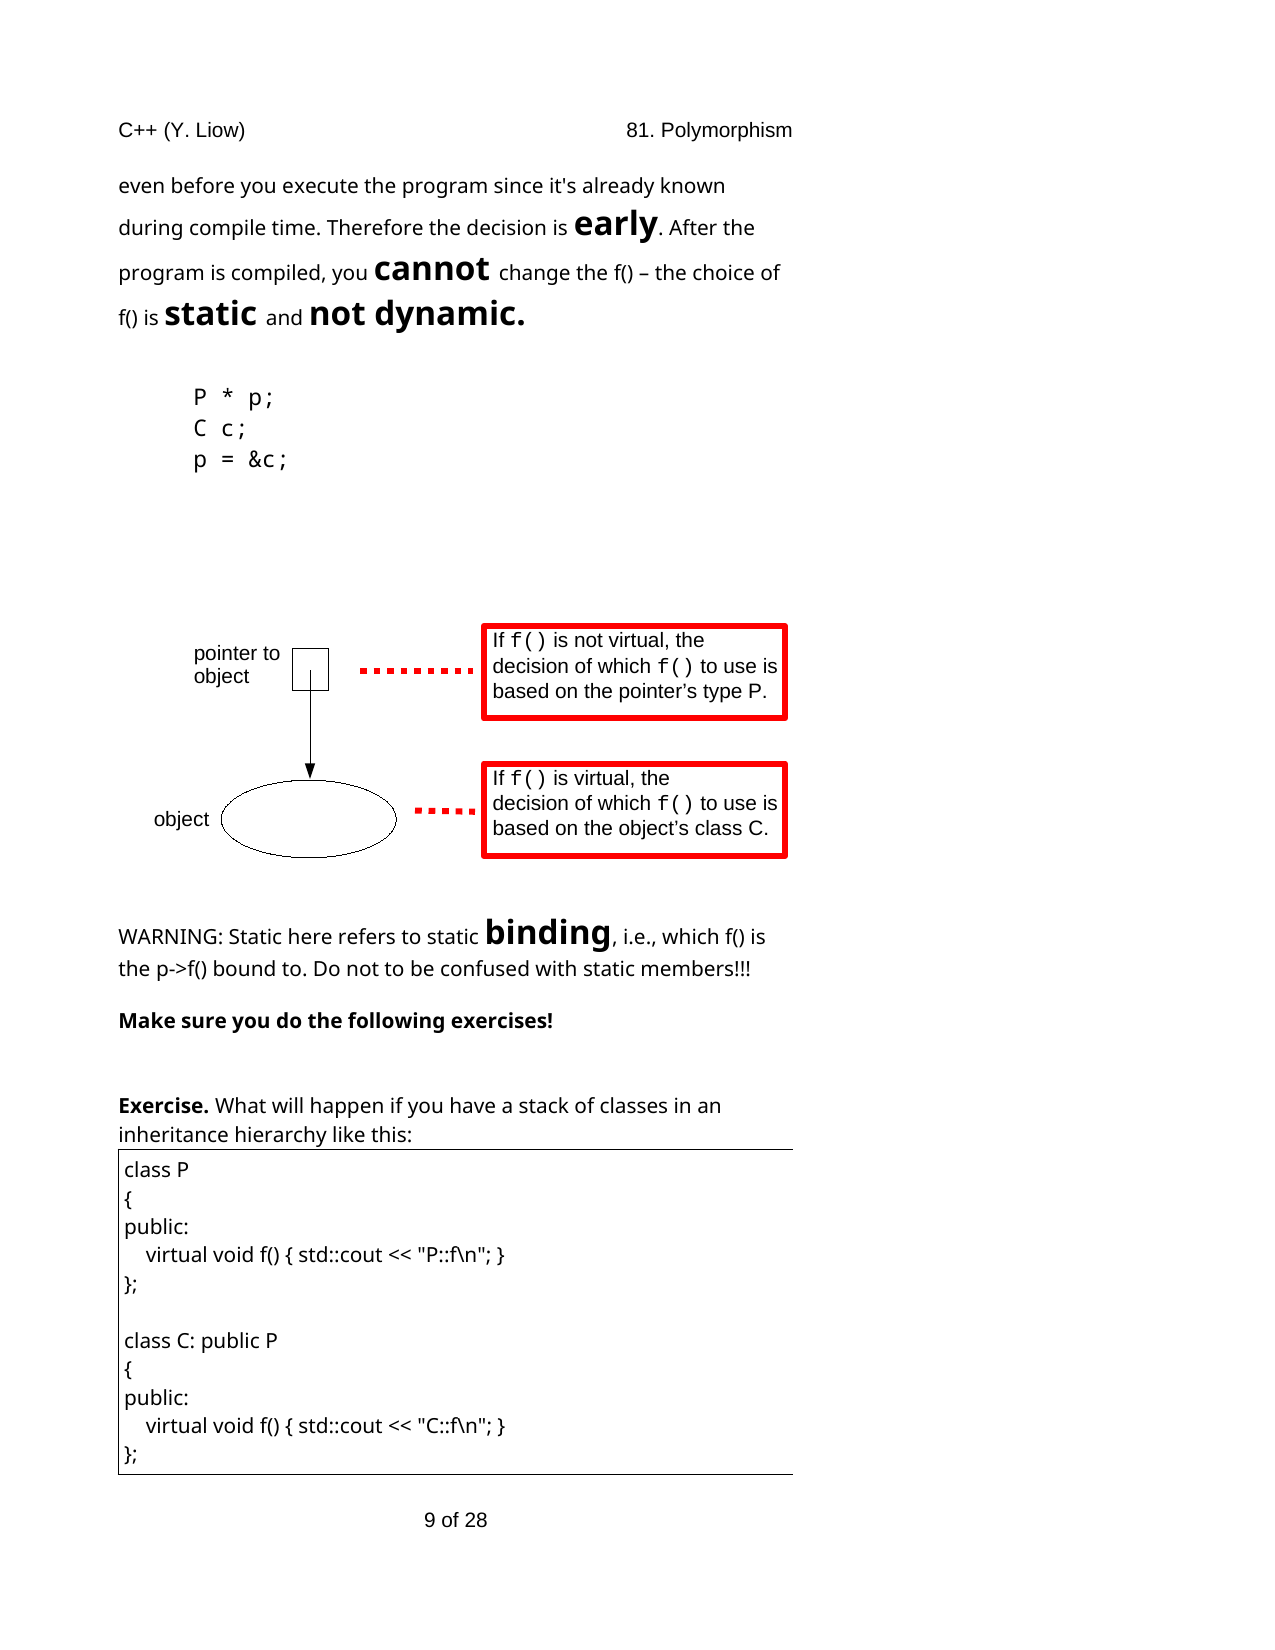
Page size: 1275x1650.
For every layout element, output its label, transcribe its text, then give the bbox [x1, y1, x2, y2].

table_header class P { public: virtual void f() { std::cout << "P::f\n"; } }; class C: public P { public: virtual void f() { std::cout << "C::f\n"; } }; [119, 1150, 793, 1474]
text p = &c; [118, 443, 793, 475]
text WARNING: Static here refers to static binding, i.e., which f() is [118, 909, 793, 954]
text the p->f() bound to. Do not to be confused with static members!!! [118, 954, 793, 983]
text even before you execute the program since it's already known during compile time. Therefore the decision is early. After the program is compiled, you cannot change the f() – the choice of f() is static and not dynamic. [118, 171, 793, 336]
text Exercise. What will happen if you have a stack of classes in an [118, 1092, 793, 1120]
text Make sure you do the following exercises! [118, 1006, 793, 1035]
text inheritance hierarchy like this: [118, 1120, 793, 1148]
text P * p; [118, 381, 793, 412]
text C c; [118, 412, 793, 443]
